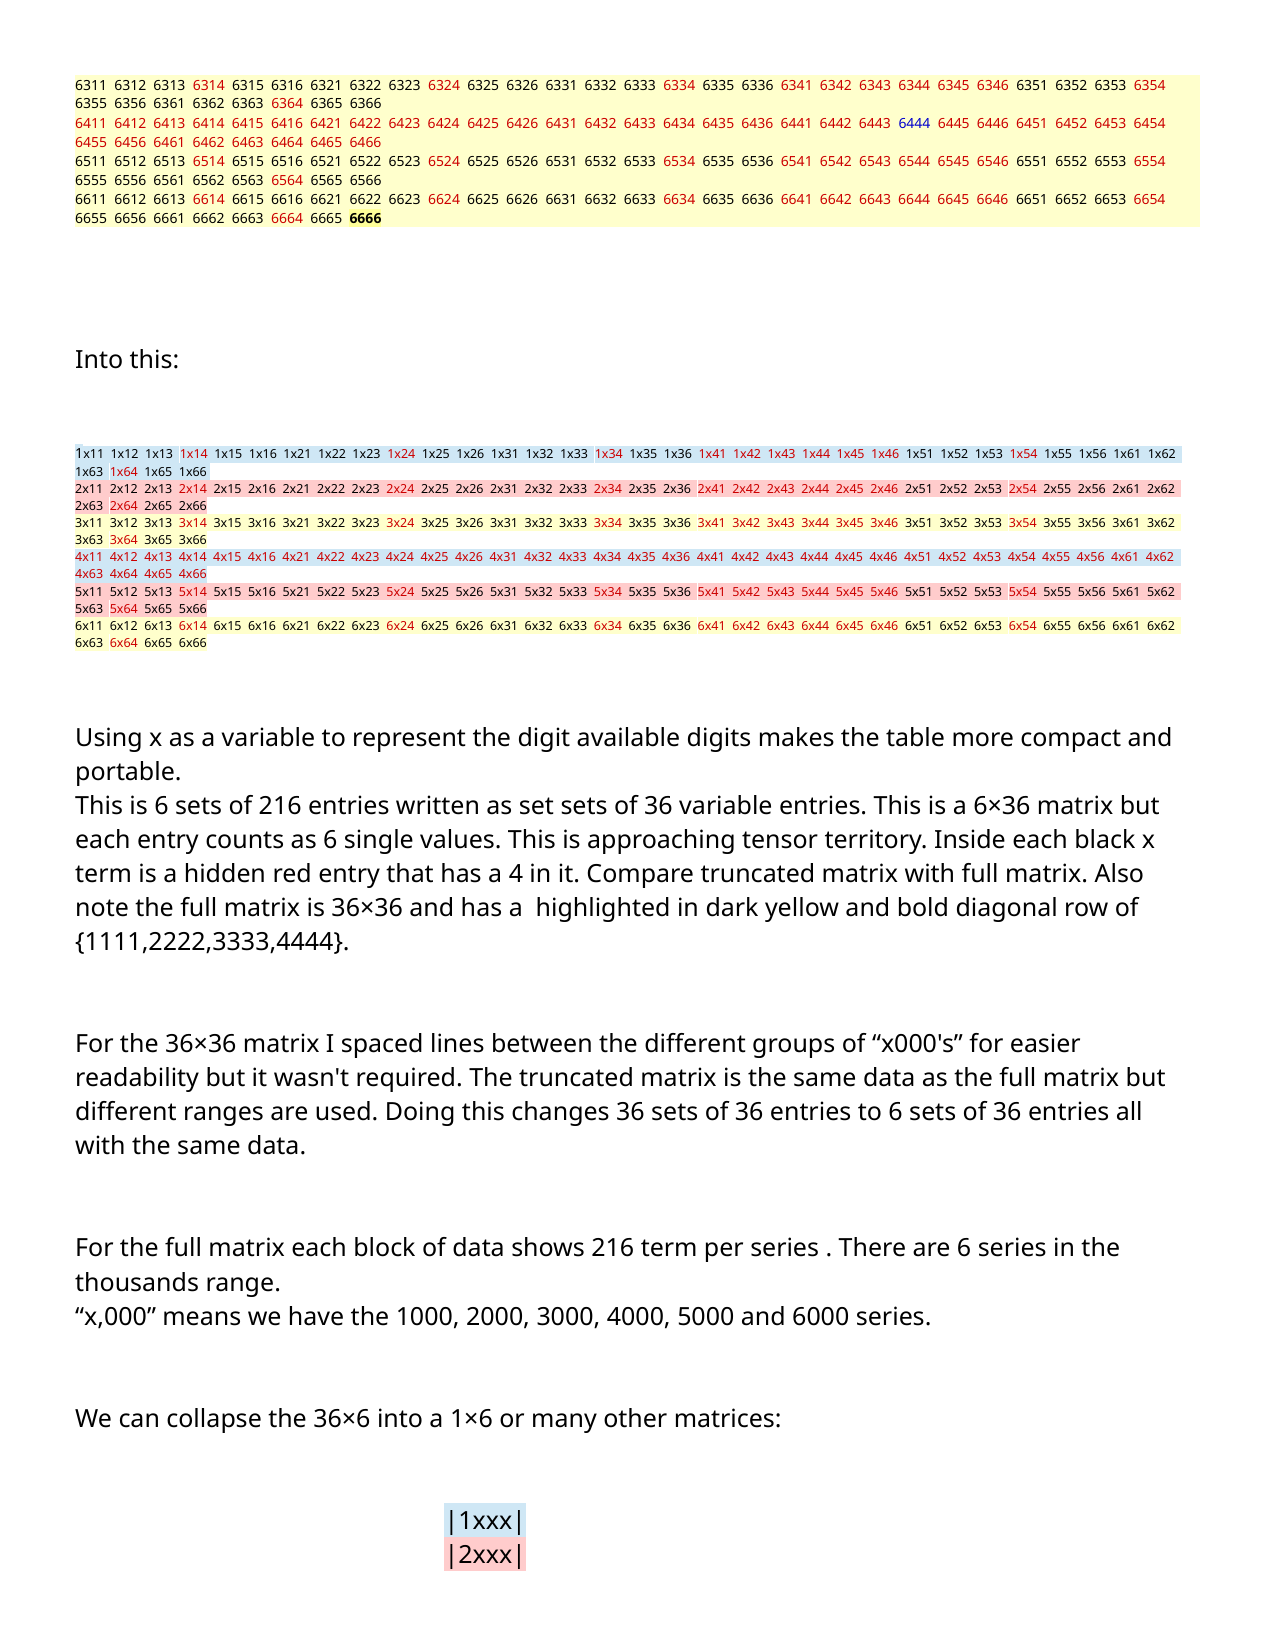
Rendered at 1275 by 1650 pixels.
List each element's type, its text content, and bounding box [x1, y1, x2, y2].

text 2x11 2x12 2x13 2x14 2x15 2x16 2x21 2x22 2x23 2x24 2x25 2x26 2x31 2x32 2x33 2x34 2x35 2x36 2x41 2x42 2x43 2x44 2x45 2x46 2x51 2x52 2x53 2x54 2x55 2x56 2x61 2x62 2x63 2x64 2x65 2x66 [75, 480, 1200, 514]
text 1x11 1x12 1x13 1x14 1x15 1x16 1x21 1x22 1x23 1x24 1x25 1x26 1x31 1x32 1x33 1x34 1x35 1x36 1x41 1x42 1x43 1x44 1x45 1x46 1x51 1x52 1x53 1x54 1x55 1x56 1x61 1x62 1x63 1x64 1x65 1x66 [75, 444, 1200, 480]
text 6x11 6x12 6x13 6x14 6x15 6x16 6x21 6x22 6x23 6x24 6x25 6x26 6x31 6x32 6x33 6x34 6x35 6x36 6x41 6x42 6x43 6x44 6x45 6x46 6x51 6x52 6x53 6x54 6x55 6x56 6x61 6x62 6x63 6x64 6x65 6x66 [75, 617, 1200, 651]
text 5x11 5x12 5x13 5x14 5x15 5x16 5x21 5x22 5x23 5x24 5x25 5x26 5x31 5x32 5x33 5x34 5x35 5x36 5x41 5x42 5x43 5x44 5x45 5x46 5x51 5x52 5x53 5x54 5x55 5x56 5x61 5x62 5x63 5x64 5x65 5x66 [75, 583, 1200, 617]
text “x,000” means we have the 1000, 2000, 3000, 4000, 5000 and 6000 series. [75, 1298, 1200, 1332]
text This is 6 sets of 216 entries written as set sets of 36 variable entries. This is a 6×36 matrix but each entry counts as 6 single values. This is approaching tensor territory. Inside each black x term is a hidden red entry that has a 4 in it. Compare truncated matrix with full matrix. Also note the full matrix is 36×36 and has a highlighted in dark yellow and bold diagonal row of {1111,2222,3333,4444}. [75, 787, 1200, 958]
text 3x11 3x12 3x13 3x14 3x15 3x16 3x21 3x22 3x23 3x24 3x25 3x26 3x31 3x32 3x33 3x34 3x35 3x36 3x41 3x42 3x43 3x44 3x45 3x46 3x51 3x52 3x53 3x54 3x55 3x56 3x61 3x62 3x63 3x64 3x65 3x66 [75, 514, 1200, 548]
text 4x11 4x12 4x13 4x14 4x15 4x16 4x21 4x22 4x23 4x24 4x25 4x26 4x31 4x32 4x33 4x34 4x35 4x36 4x41 4x42 4x43 4x44 4x45 4x46 4x51 4x52 4x53 4x54 4x55 4x56 4x61 4x62 4x63 4x64 4x65 4x66 [75, 548, 1200, 583]
text 6511 6512 6513 6514 6515 6516 6521 6522 6523 6524 6525 6526 6531 6532 6533 6534 6535 6536 6541 6542 6543 6544 6545 6546 6551 6552 6553 6554 6555 6556 6561 6562 6563 6564 6565 6566 [75, 151, 1200, 189]
text For the full matrix each block of data shows 216 term per series . There are 6 series in the thousands range. [75, 1230, 1200, 1298]
text |2xxx| [75, 1537, 1200, 1571]
text Into this: [75, 342, 1200, 376]
text Using x as a variable to represent the digit available digits makes the table more compact and portable. [75, 719, 1200, 787]
text 6411 6412 6413 6414 6415 6416 6421 6422 6423 6424 6425 6426 6431 6432 6433 6434 6435 6436 6441 6442 6443 6444 6445 6446 6451 6452 6453 6454 6455 6456 6461 6462 6463 6464 6465 6466 [75, 113, 1200, 151]
text For the 36×36 matrix I spaced lines between the different groups of “x000's” for easier readability but it wasn't required. The truncated matrix is the same data as the full matrix but different ranges are used. Doing this changes 36 sets of 36 entries to 6 sets of 36 entries all with the same data. [75, 1026, 1200, 1162]
text |1xxx| [75, 1503, 1200, 1537]
text 6611 6612 6613 6614 6615 6616 6621 6622 6623 6624 6625 6626 6631 6632 6633 6634 6635 6636 6641 6642 6643 6644 6645 6646 6651 6652 6653 6654 6655 6656 6661 6662 6663 6664 6665 6666 [75, 189, 1200, 227]
text 6311 6312 6313 6314 6315 6316 6321 6322 6323 6324 6325 6326 6331 6332 6333 6334 6335 6336 6341 6342 6343 6344 6345 6346 6351 6352 6353 6354 6355 6356 6361 6362 6363 6364 6365 6366 [75, 75, 1200, 113]
text We can collapse the 36×6 into a 1×6 or many other matrices: [75, 1400, 1200, 1434]
